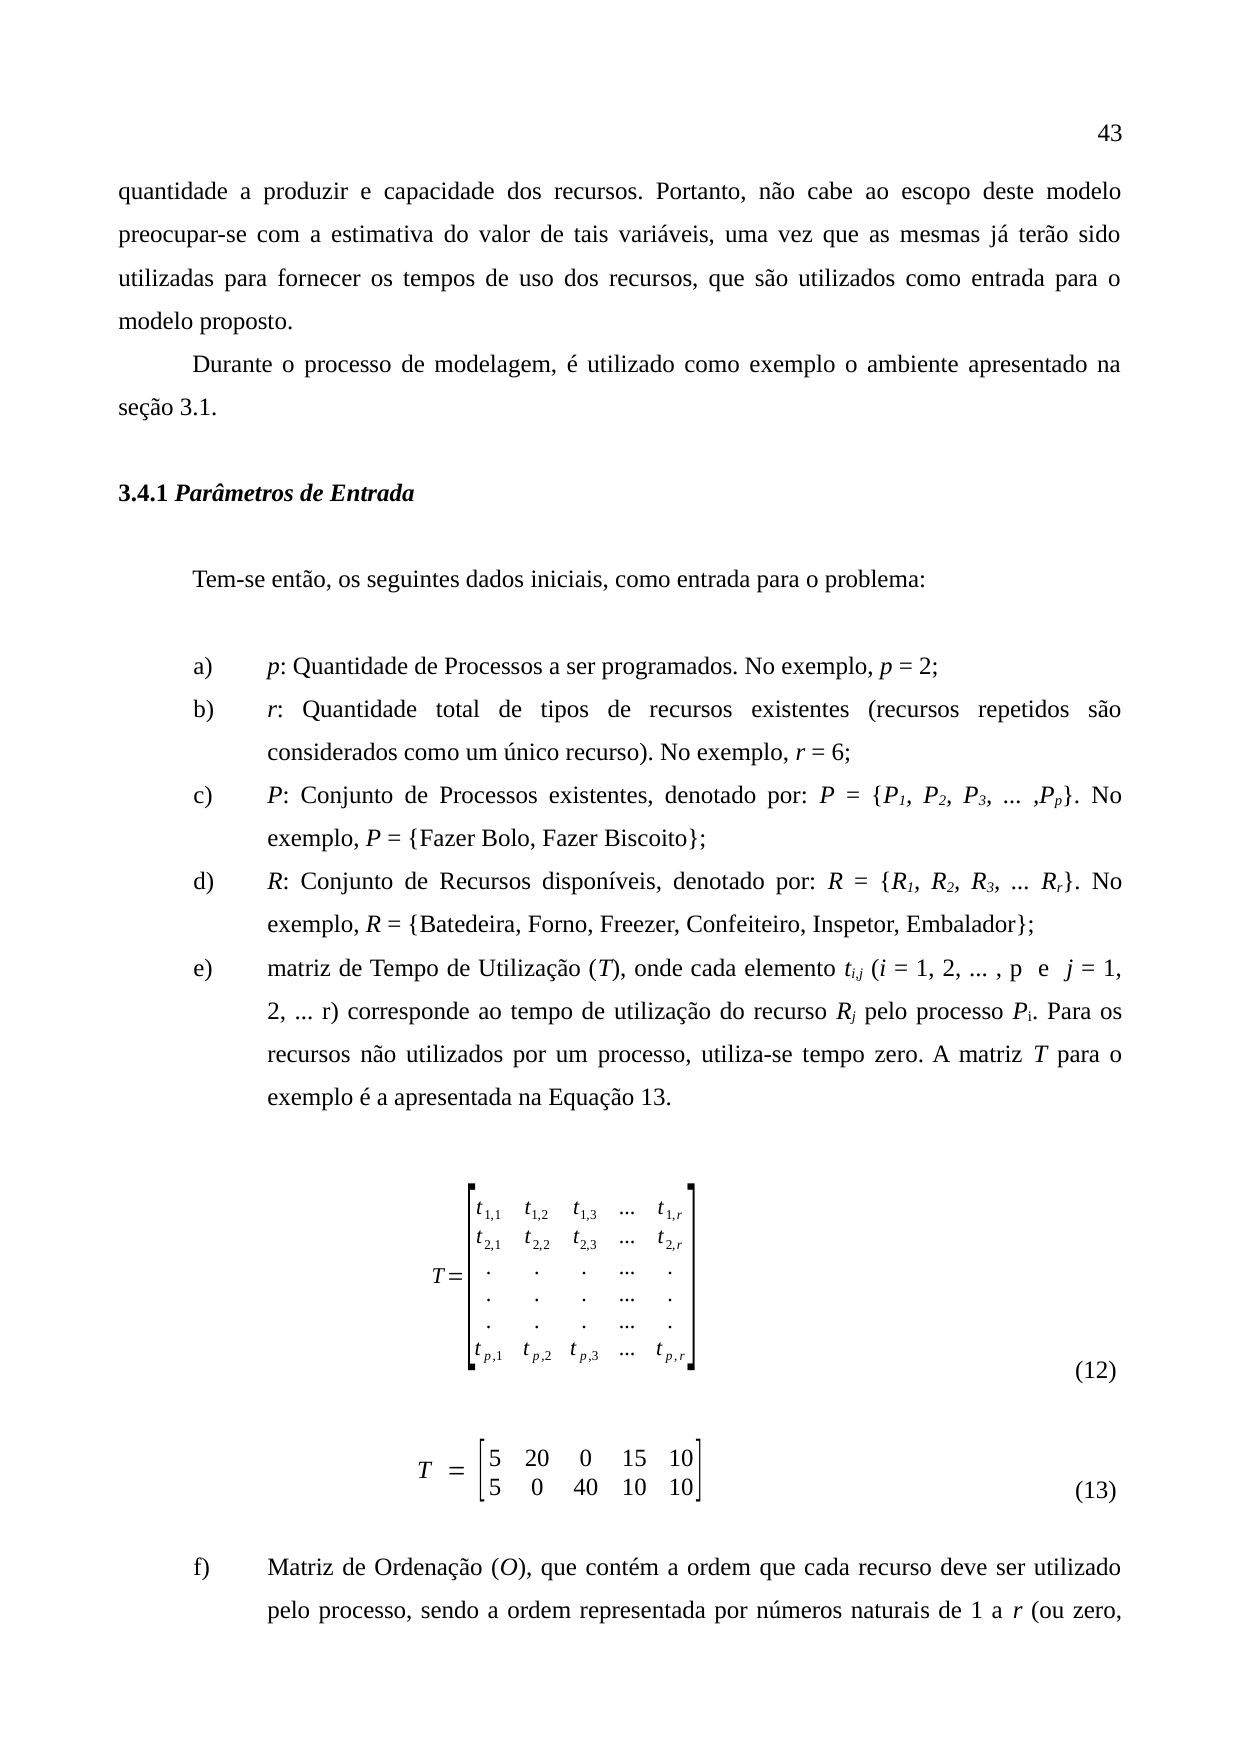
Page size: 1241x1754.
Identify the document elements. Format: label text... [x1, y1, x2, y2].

text Tem-se então, os seguintes dados iniciais, como entrada para o problema: [118, 564, 1122, 593]
list P: Conjunto de Processos existentes, denotado por: P = {P1, P2, P3, ... ,Pp}. No exemplo, P = {Fazer Bolo, Fazer Biscoito}; [193, 780, 1122, 852]
table_header (13) [1010, 1432, 1122, 1509]
list Matriz de Ordenação (O), que contém a ordem que cada recurso deve ser utilizado pelo processo, sendo a ordem representada por números naturais de 1 a r (ou zero, [193, 1552, 1122, 1624]
list p: Quantidade de Processos a ser programados. No exemplo, p = 2; [193, 651, 1122, 679]
list r: Quantidade total de tipos de recursos existentes (recursos repetidos são considerados como um único recurso). No exemplo, r = 6; [193, 694, 1122, 766]
text quantidade a produzir e capacidade dos recursos. Portanto, não cabe ao escopo deste modelo preocupar-se com a estimativa do valor de tais variáveis, uma vez que as mesmas já terão sido utilizadas para fornecer os tempos de uso dos recursos, que são utilizados como entrada para o modelo proposto. [118, 176, 1122, 334]
table_header [118, 1432, 1010, 1509]
table_header [118, 1168, 1010, 1389]
list matriz de Tempo de Utilização (T), onde cada elemento ti,j (i = 1, 2, ... , p e j = 1, 2, ... r) corresponde ao tempo de utilização do recurso Rj pelo processo Pi. Para os recursos não utilizados por um processo, utiliza-se tempo zero. A matriz T para o exemplo é a apresentada na Equação 13. [193, 953, 1122, 1111]
list 3.4.1 Parâmetros de Entrada [118, 478, 1122, 507]
text Durante o processo de modelagem, é utilizado como exemplo o ambiente apresentado na seção 3.1. [118, 349, 1122, 421]
table_header (12) [1010, 1168, 1122, 1389]
list R: Conjunto de Recursos disponíveis, denotado por: R = {R1, R2, R3, ... Rr}. No exemplo, R = {Batedeira, Forno, Freezer, Confeiteiro, Inspetor, Embalador}; [193, 866, 1122, 938]
